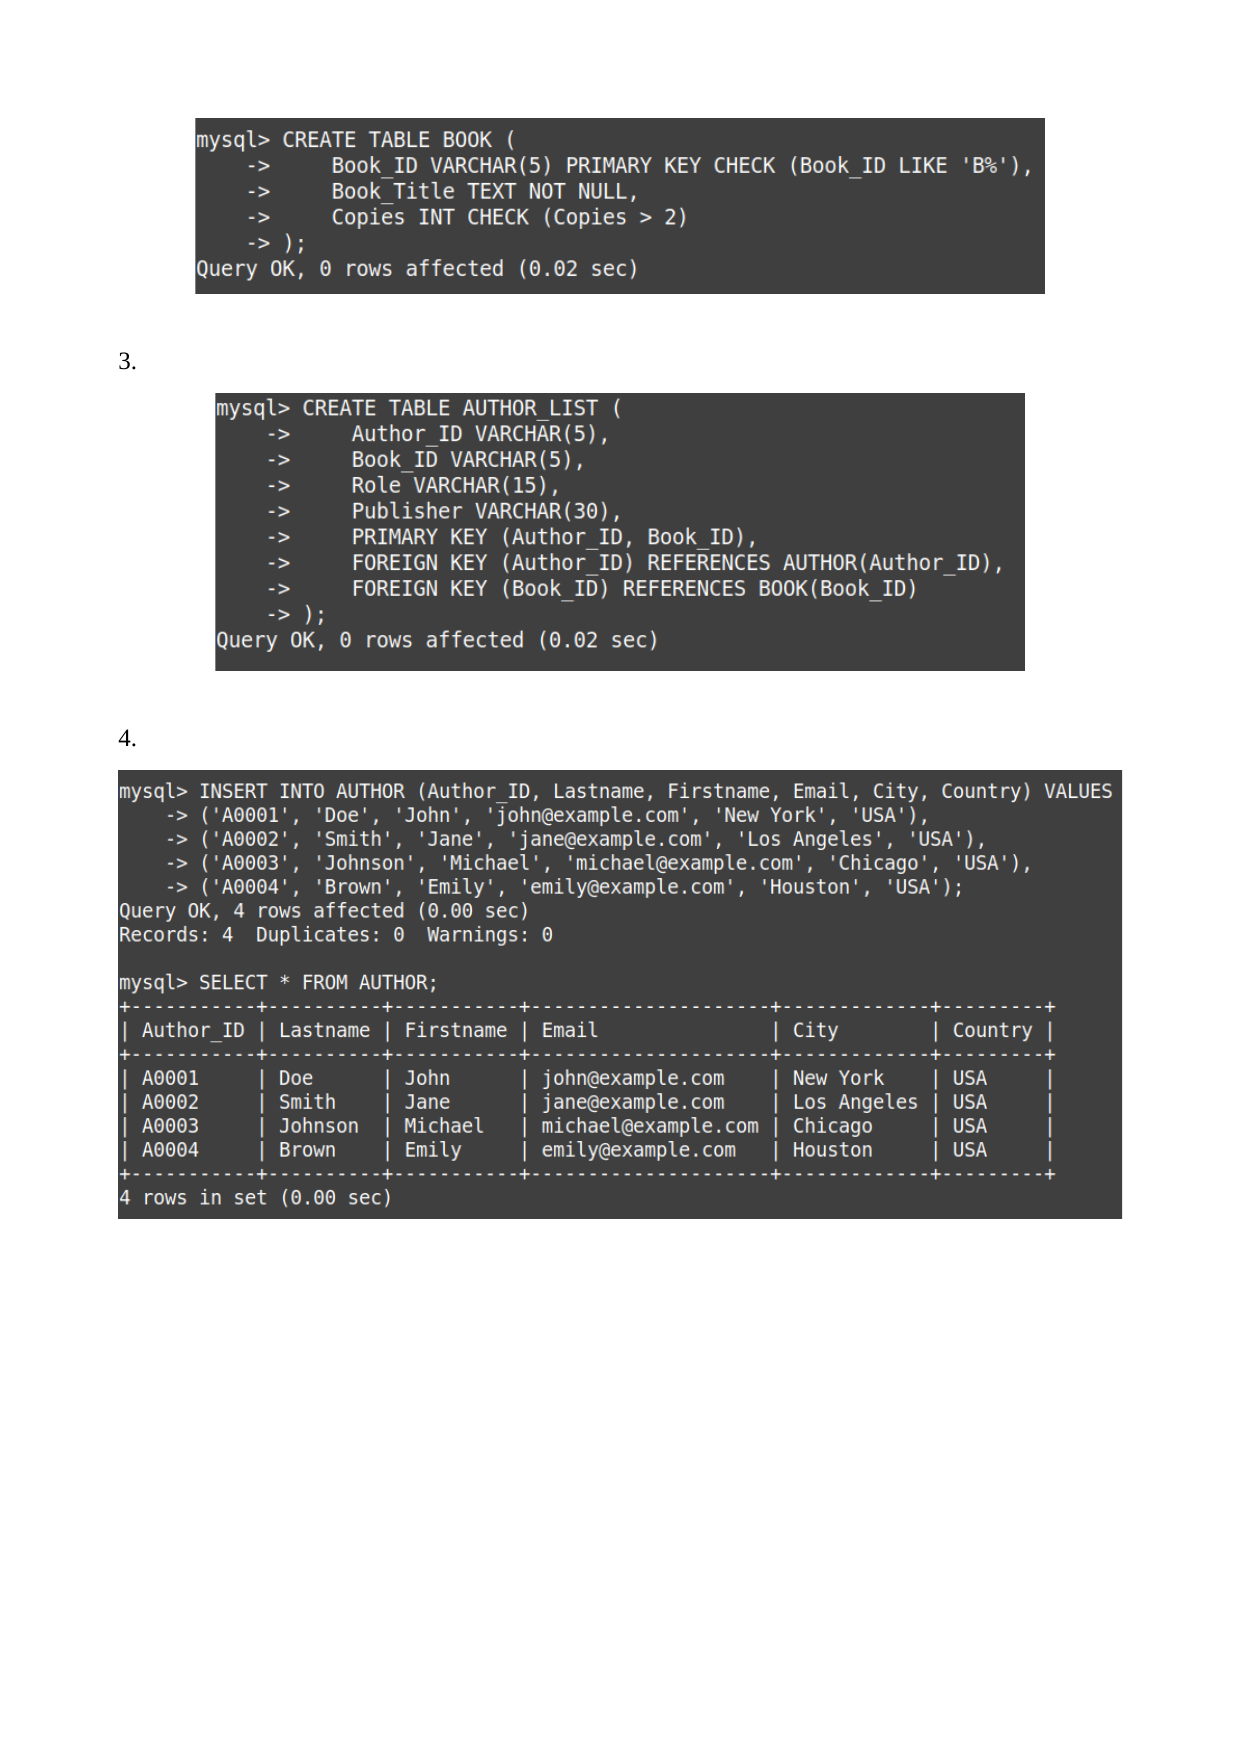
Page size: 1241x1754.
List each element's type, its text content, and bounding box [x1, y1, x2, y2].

picture [195, 118, 1045, 294]
text 3. [118, 346, 1122, 374]
picture [215, 393, 1025, 671]
picture [118, 770, 1123, 1219]
text 4. [118, 723, 1122, 752]
